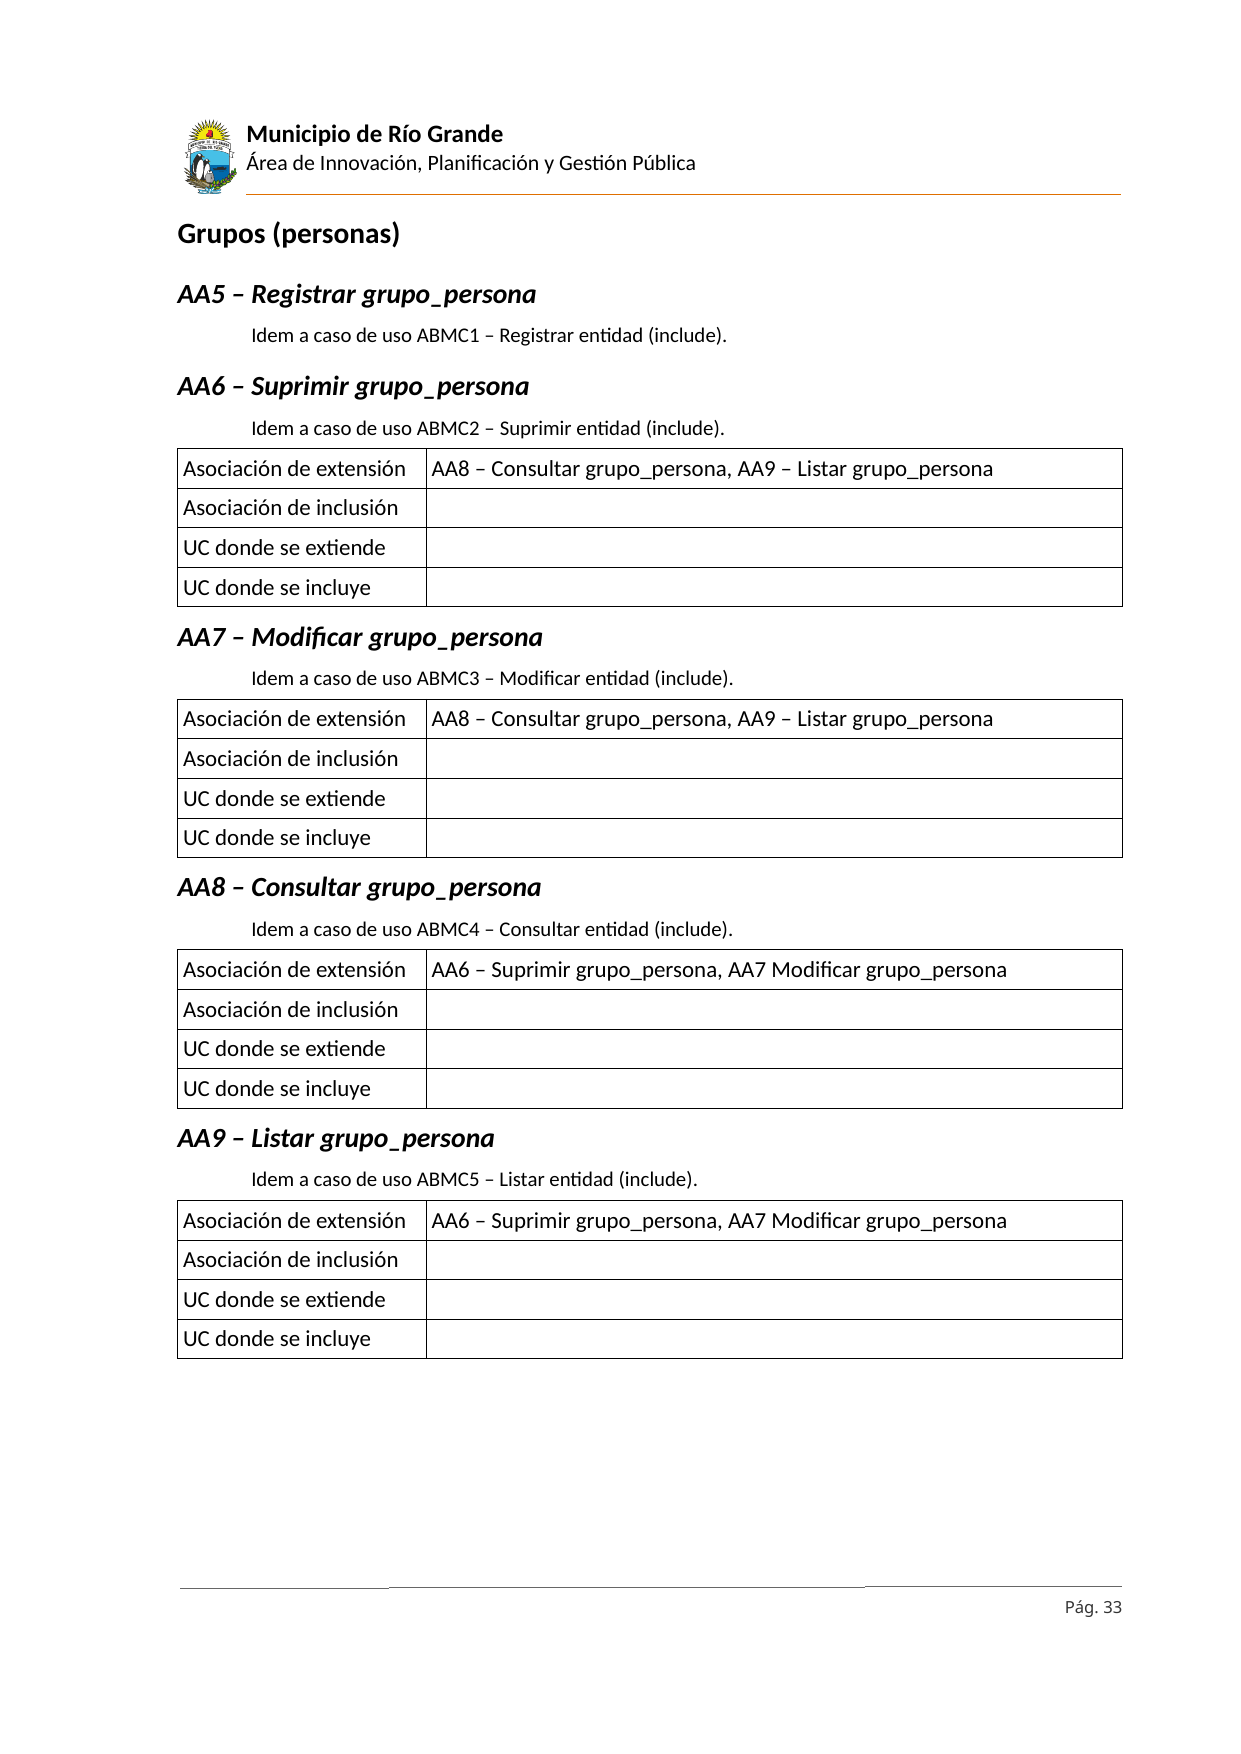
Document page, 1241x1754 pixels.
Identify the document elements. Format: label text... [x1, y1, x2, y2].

table_cell UC donde se extiende [178, 1030, 426, 1068]
table_header Asociación de extensión [178, 700, 426, 738]
table_header Asociación de extensión [178, 449, 426, 488]
table_cell [427, 489, 1122, 527]
table_cell UC donde se incluye [178, 568, 426, 606]
table_cell [427, 1280, 1122, 1319]
text Idem a caso de uso ABMC3 – Modificar entidad (include). [177, 665, 1122, 691]
subtitle Grupos (personas) [177, 215, 1122, 251]
table_header AA8 – Consultar grupo_persona, AA9 – Listar grupo_persona [427, 700, 1122, 738]
table_cell Asociación de inclusión [178, 1241, 426, 1279]
table_cell UC donde se incluye [178, 1069, 426, 1108]
table_cell [427, 1241, 1122, 1279]
table_cell UC donde se extiende [178, 1280, 426, 1319]
table_cell [427, 739, 1122, 778]
text Idem a caso de uso ABMC5 – Listar entidad (include). [177, 1167, 1122, 1192]
subtitle AA9 – Listar grupo_persona [177, 1120, 1122, 1154]
table_cell [427, 528, 1122, 567]
table_header AA8 – Consultar grupo_persona, AA9 – Listar grupo_persona [427, 449, 1122, 488]
table_cell [427, 568, 1122, 606]
table_cell UC donde se extiende [178, 528, 426, 567]
table_cell [427, 990, 1122, 1028]
table_cell [427, 1030, 1122, 1068]
table_cell [427, 779, 1122, 817]
table_cell Asociación de inclusión [178, 489, 426, 527]
table_header Asociación de extensión [178, 1201, 426, 1239]
table_cell Asociación de inclusión [178, 990, 426, 1028]
table_cell Asociación de inclusión [178, 739, 426, 778]
text Idem a caso de uso ABMC1 – Registrar entidad (include). [177, 322, 1122, 348]
subtitle AA6 – Suprimir grupo_persona [177, 368, 1122, 402]
text Idem a caso de uso ABMC4 – Consultar entidad (include). [177, 916, 1122, 941]
table_cell UC donde se incluye [178, 1320, 426, 1358]
table_header AA6 – Suprimir grupo_persona, AA7 Modificar grupo_persona [427, 950, 1122, 989]
subtitle AA8 – Consultar grupo_persona [177, 869, 1122, 903]
table_header AA6 – Suprimir grupo_persona, AA7 Modificar grupo_persona [427, 1201, 1122, 1239]
table_header Asociación de extensión [178, 950, 426, 989]
table_cell [427, 1069, 1122, 1108]
table_cell [427, 1320, 1122, 1358]
subtitle AA7 – Modificar grupo_persona [177, 619, 1122, 653]
table_cell UC donde se extiende [178, 779, 426, 817]
subtitle AA5 – Registrar grupo_persona [177, 276, 1122, 310]
text Idem a caso de uso ABMC2 – Suprimir entidad (include). [177, 415, 1122, 440]
table_cell UC donde se incluye [178, 819, 426, 857]
table_cell [427, 819, 1122, 857]
